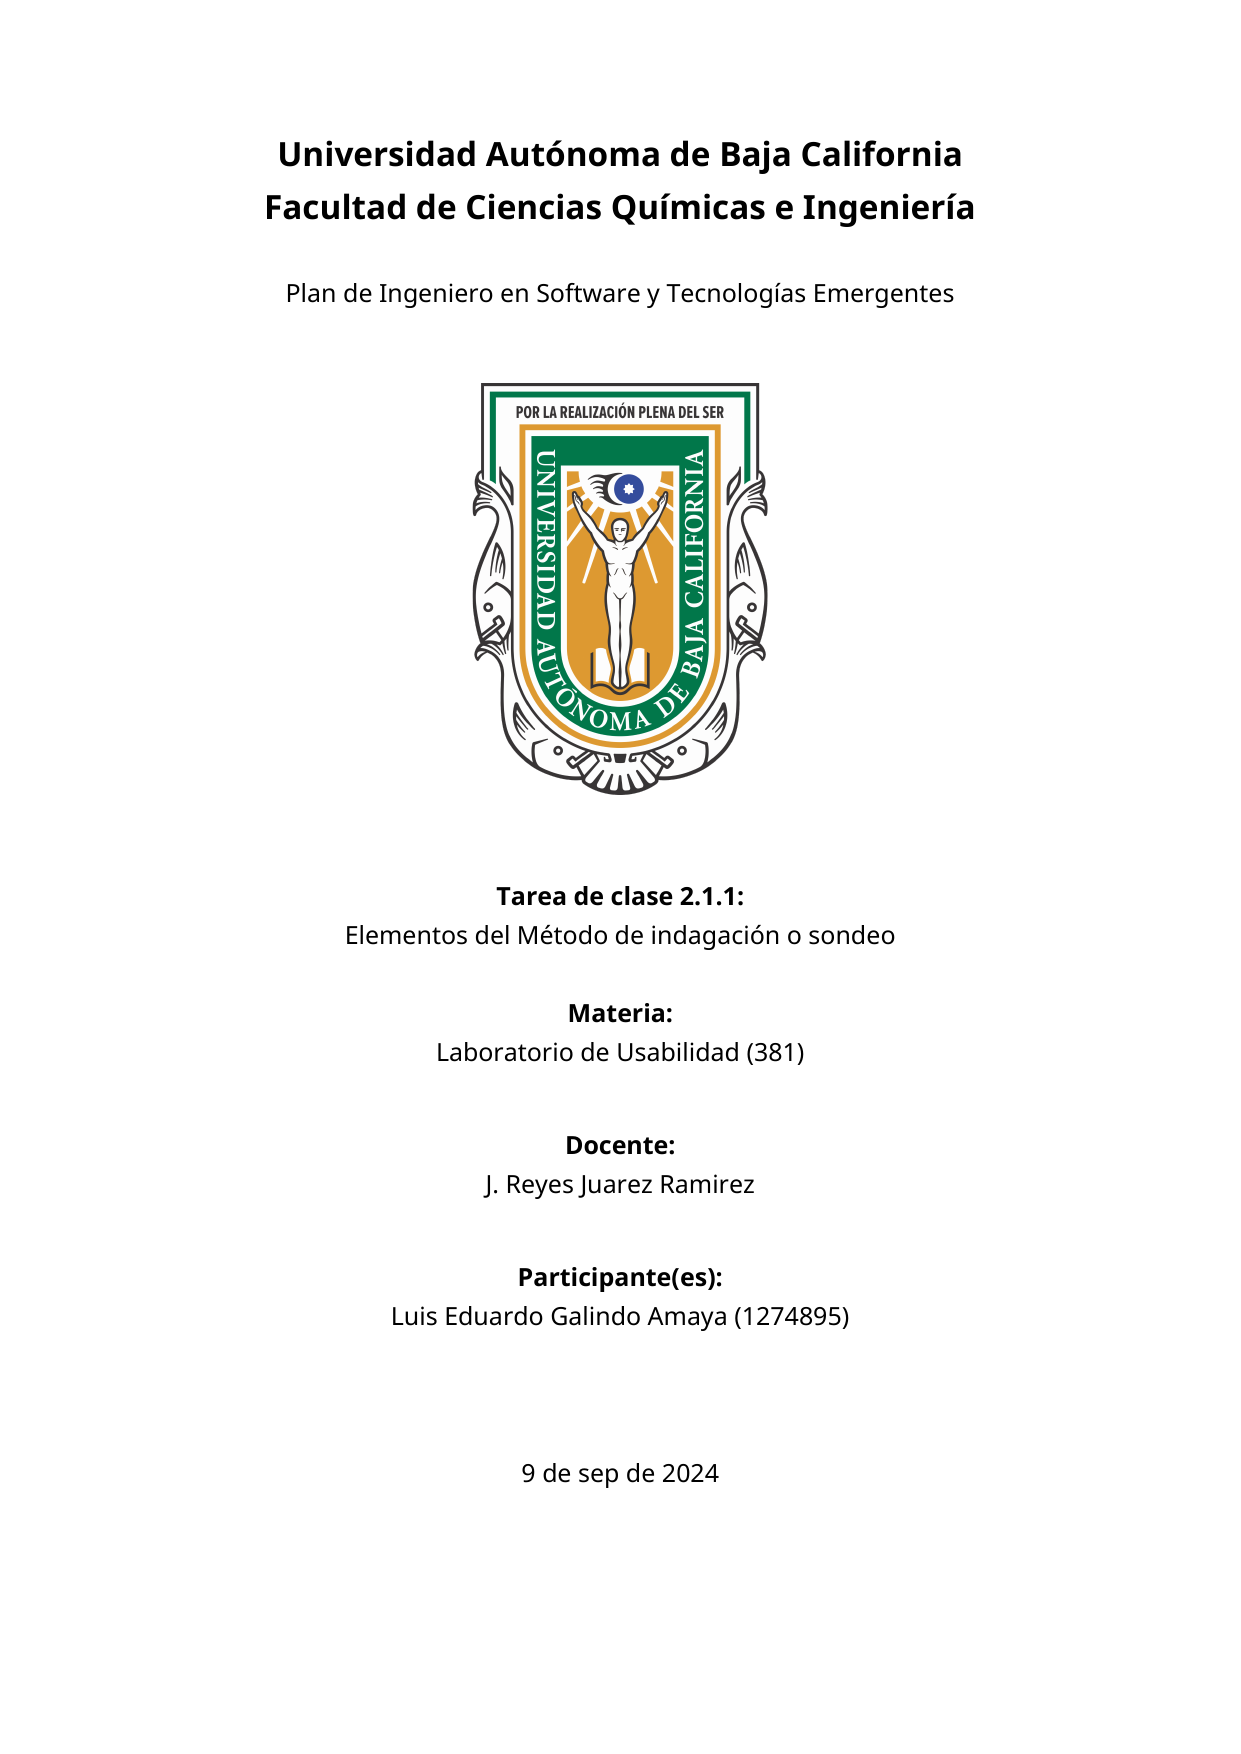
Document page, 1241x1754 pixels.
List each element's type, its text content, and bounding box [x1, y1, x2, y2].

text Laboratorio de Usabilidad (381) [150, 1035, 1090, 1069]
text Tarea de clase 2.1.1: [150, 878, 1090, 912]
text Luis Eduardo Galindo Amaya (1274895) [150, 1299, 1090, 1333]
text Participante(es): [150, 1260, 1090, 1294]
text Materia: [150, 996, 1090, 1030]
text J. Reyes Juarez Ramirez [150, 1167, 1090, 1201]
text Docente: [150, 1128, 1090, 1162]
text Elementos del Método de indagación o sondeo [150, 917, 1090, 951]
picture [472, 383, 768, 795]
text 8 de sep de 2024 [150, 1456, 1090, 1490]
